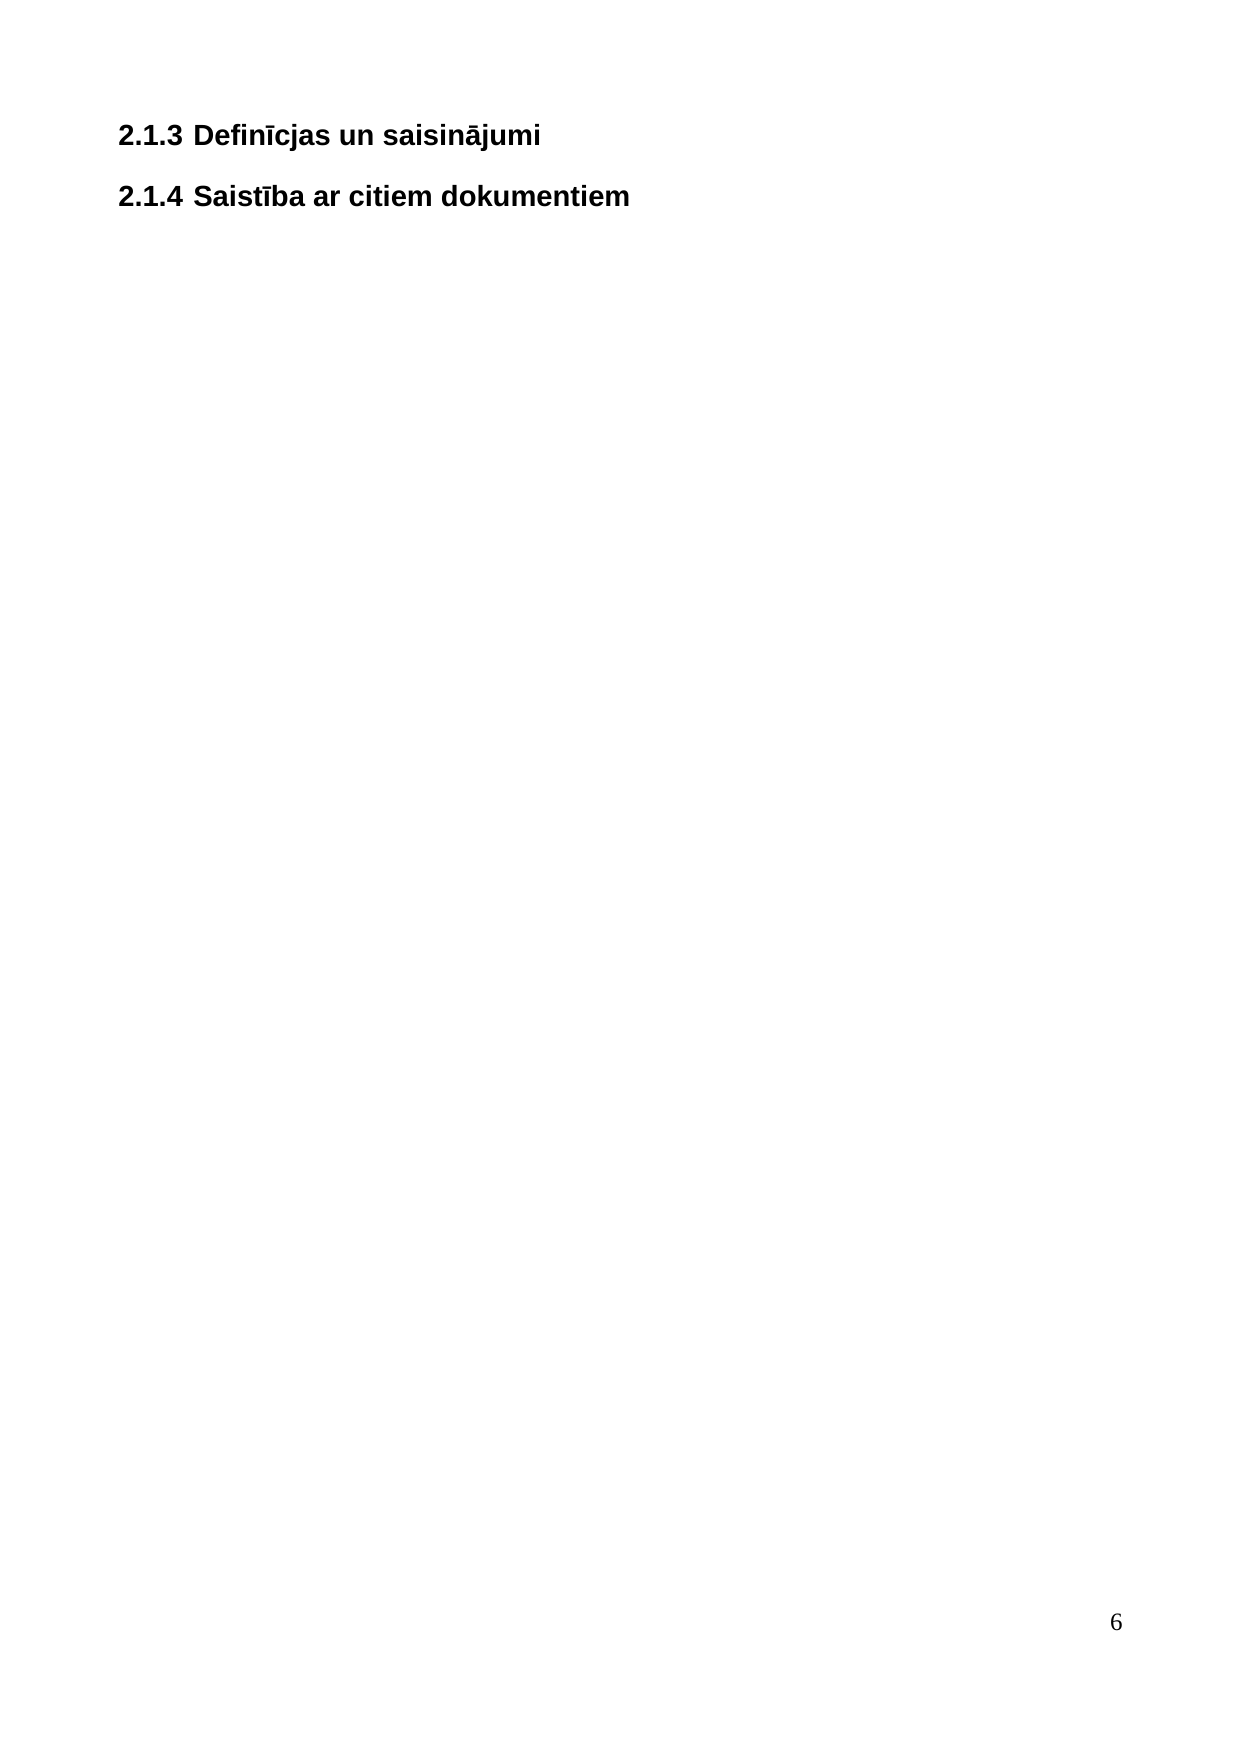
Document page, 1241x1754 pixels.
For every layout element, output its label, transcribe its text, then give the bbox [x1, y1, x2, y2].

subtitle Saistība ar citiem dokumentiem [118, 179, 1122, 212]
subtitle Definīcjas un saisinājumi [118, 118, 1122, 152]
